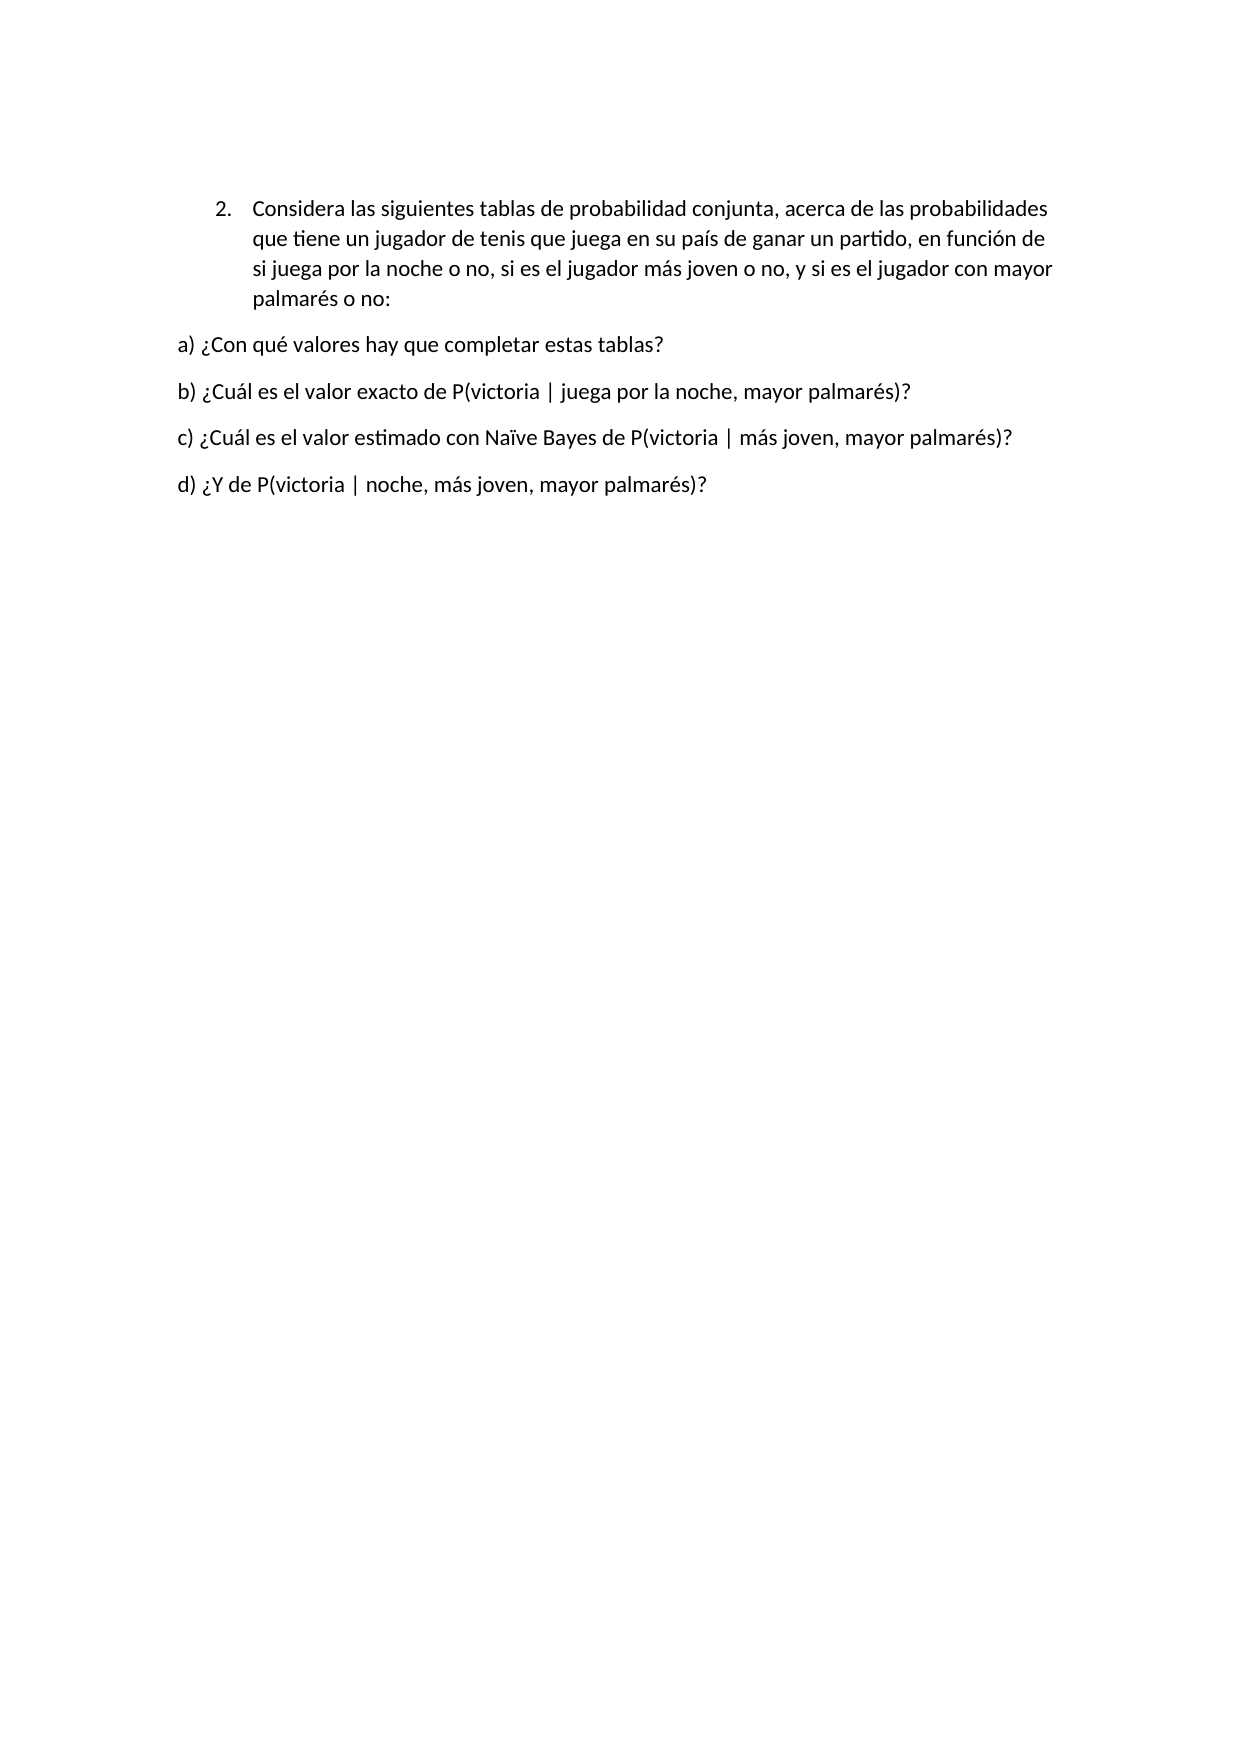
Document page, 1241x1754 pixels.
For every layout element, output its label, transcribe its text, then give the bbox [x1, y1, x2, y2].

text a) ¿Con qué valores hay que completar estas tablas? [177, 330, 1063, 358]
text b) ¿Cuál es el valor exacto de P(victoria | juega por la noche, mayor palmarés)? [177, 377, 1063, 405]
list Considera las siguientes tablas de probabilidad conjunta, acerca de las probabilidades que tiene un jugador de tenis que juega en su país de ganar un partido, en función de si juega por la noche o no, si es el jugador más joven o no, y si es el jugador con mayor palmarés o no: [215, 194, 1063, 312]
text d) ¿Y de P(victoria | noche, más joven, mayor palmarés)? [177, 470, 1063, 498]
text c) ¿Cuál es el valor estimado con Naïve Bayes de P(victoria | más joven, mayor palmarés)? [177, 423, 1063, 452]
